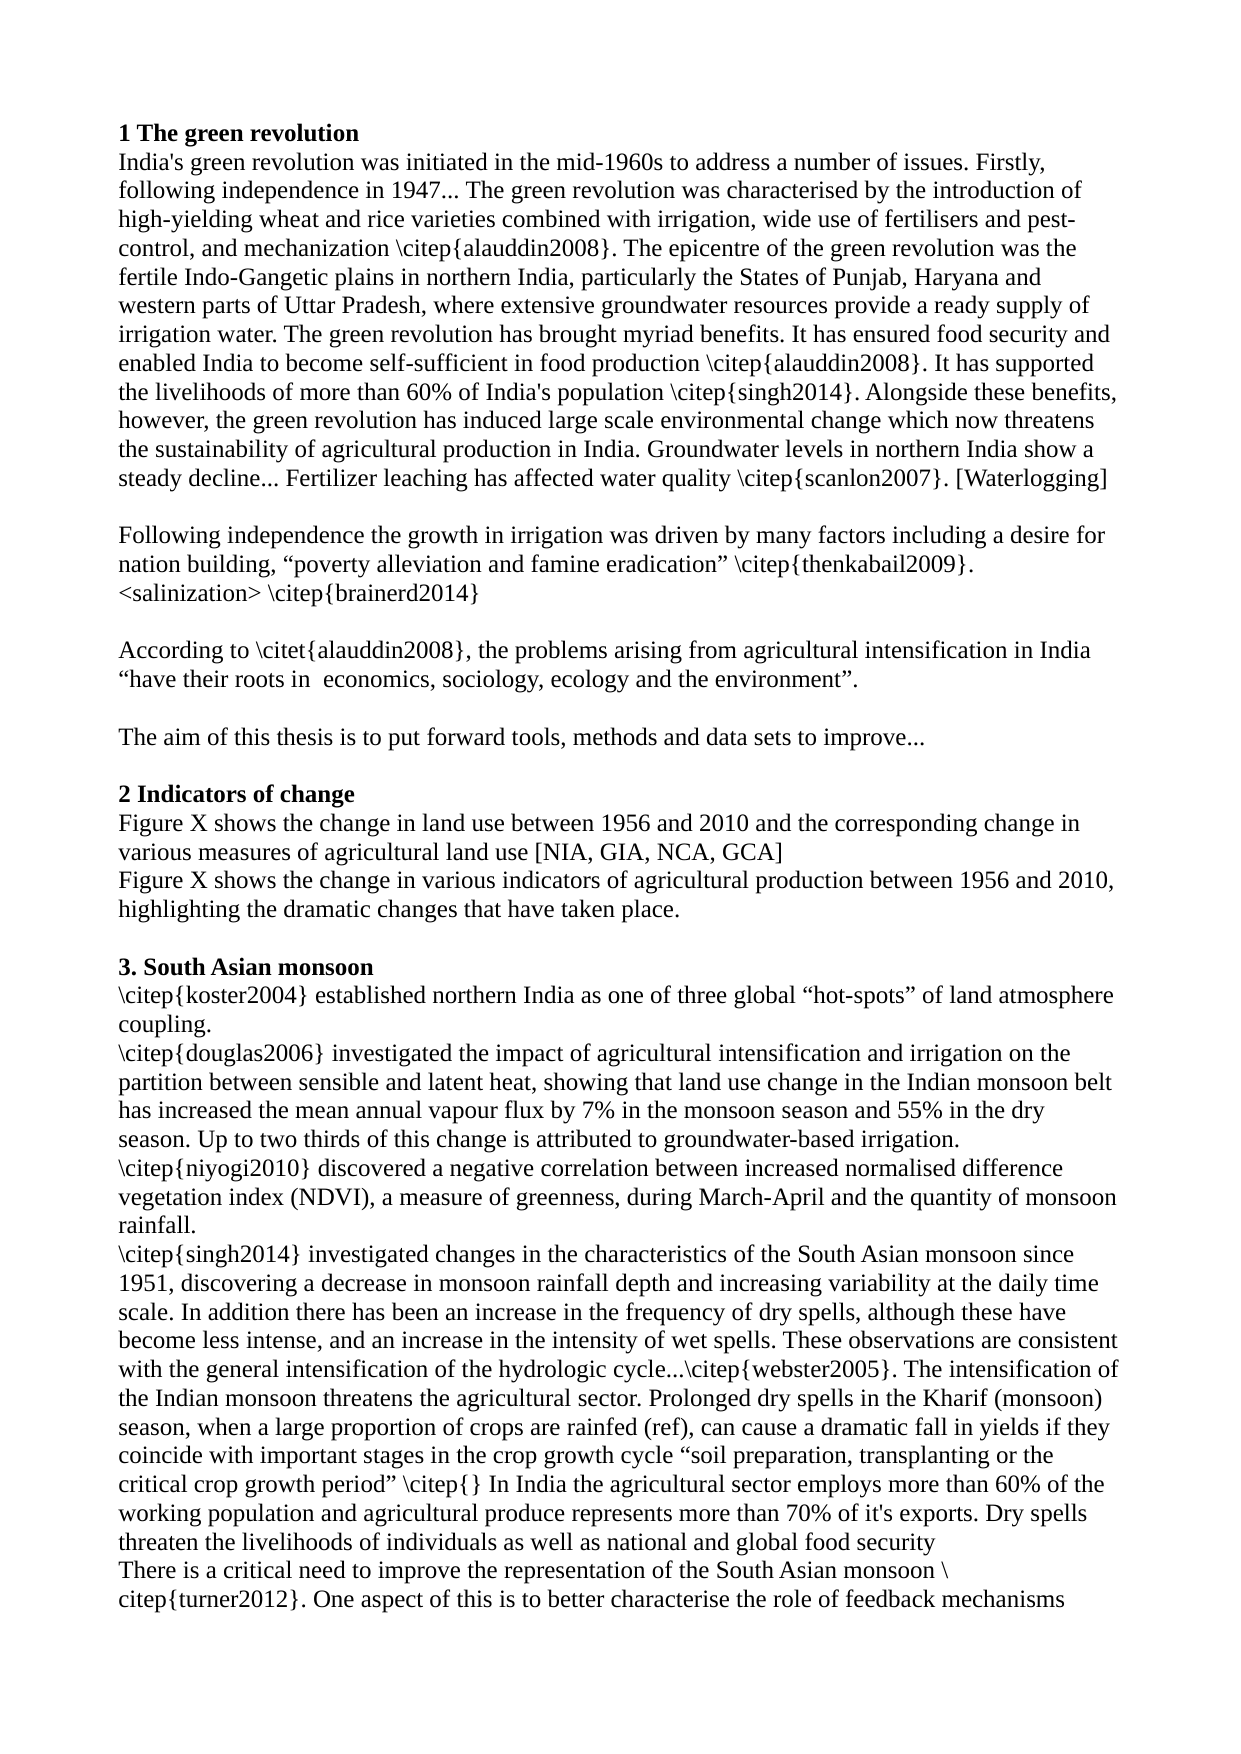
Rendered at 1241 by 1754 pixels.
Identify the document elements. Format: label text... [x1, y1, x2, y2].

text There is a critical need to improve the representation of the South Asian monsoon \citep{turner2012}. One aspect of this is to better characterise the role of feedback mechanisms [118, 1556, 1122, 1613]
text \citep{niyogi2010} discovered a negative correlation between increased normalised difference vegetation index (NDVI), a measure of greenness, during March-April and the quantity of monsoon rainfall. [118, 1153, 1122, 1239]
text The aim of this thesis is to put forward tools, methods and data sets to improve... [118, 722, 1122, 751]
text \citep{koster2004} established northern India as one of three global “hot-spots” of land atmosphere coupling. [118, 981, 1122, 1038]
text India's green revolution was initiated in the mid-1960s to address a number of issues. Firstly, following independence in 1947... The green revolution was characterised by the introduction of high-yielding wheat and rice varieties combined with irrigation, wide use of fertilisers and pest-control, and mechanization \citep{alauddin2008}. The epicentre of the green revolution was the fertile Indo-Gangetic plains in northern India, particularly the States of Punjab, Haryana and western parts of Uttar Pradesh, where extensive groundwater resources provide a ready supply of irrigation water. The green revolution has brought myriad benefits. It has ensured food security and enabled India to become self-sufficient in food production \citep{alauddin2008}. It has supported the livelihoods of more than 60% of India's population \citep{singh2014}. Alongside these benefits, however, the green revolution has induced large scale environmental change which now threatens the sustainability of agricultural production in India. Groundwater levels in northern India show a steady decline... Fertilizer leaching has affected water quality \citep{scanlon2007}. [Waterlogging] [118, 147, 1122, 492]
text Figure X shows the change in various indicators of agricultural production between 1956 and 2010, highlighting the dramatic changes that have taken place. [118, 866, 1122, 923]
text According to \citet{alauddin2008}, the problems arising from agricultural intensification in India “have their roots in economics, sociology, ecology and the environment”. [118, 636, 1122, 693]
text <salinization> \citep{brainerd2014} [118, 578, 1122, 607]
text Figure X shows the change in land use between 1956 and 2010 and the corresponding change in various measures of agricultural land use [NIA, GIA, NCA, GCA] [118, 808, 1122, 866]
text \citep{singh2014} investigated changes in the characteristics of the South Asian monsoon since 1951, discovering a decrease in monsoon rainfall depth and increasing variability at the daily time scale. In addition there has been an increase in the frequency of dry spells, although these have become less intense, and an increase in the intensity of wet spells. These observations are consistent with the general intensification of the hydrologic cycle...\citep{webster2005}. The intensification of the Indian monsoon threatens the agricultural sector. Prolonged dry spells in the Kharif (monsoon) season, when a large proportion of crops are rainfed (ref), can cause a dramatic fall in yields if they coincide with important stages in the crop growth cycle “soil preparation, transplanting or the critical crop growth period” \citep{} In India the agricultural sector employs more than 60% of the working population and agricultural produce represents more than 70% of it's exports. Dry spells threaten the livelihoods of individuals as well as national and global food security [118, 1239, 1122, 1556]
text 1 The green revolution [118, 118, 1122, 147]
text 2 Indicators of change [118, 779, 1122, 808]
text 3. South Asian monsoon [118, 952, 1122, 981]
text \citep{douglas2006} investigated the impact of agricultural intensification and irrigation on the partition between sensible and latent heat, showing that land use change in the Indian monsoon belt has increased the mean annual vapour flux by 7% in the monsoon season and 55% in the dry season. Up to two thirds of this change is attributed to groundwater-based irrigation. [118, 1038, 1122, 1153]
text Following independence the growth in irrigation was driven by many factors including a desire for nation building, “poverty alleviation and famine eradication” \citep{thenkabail2009}. [118, 521, 1122, 578]
